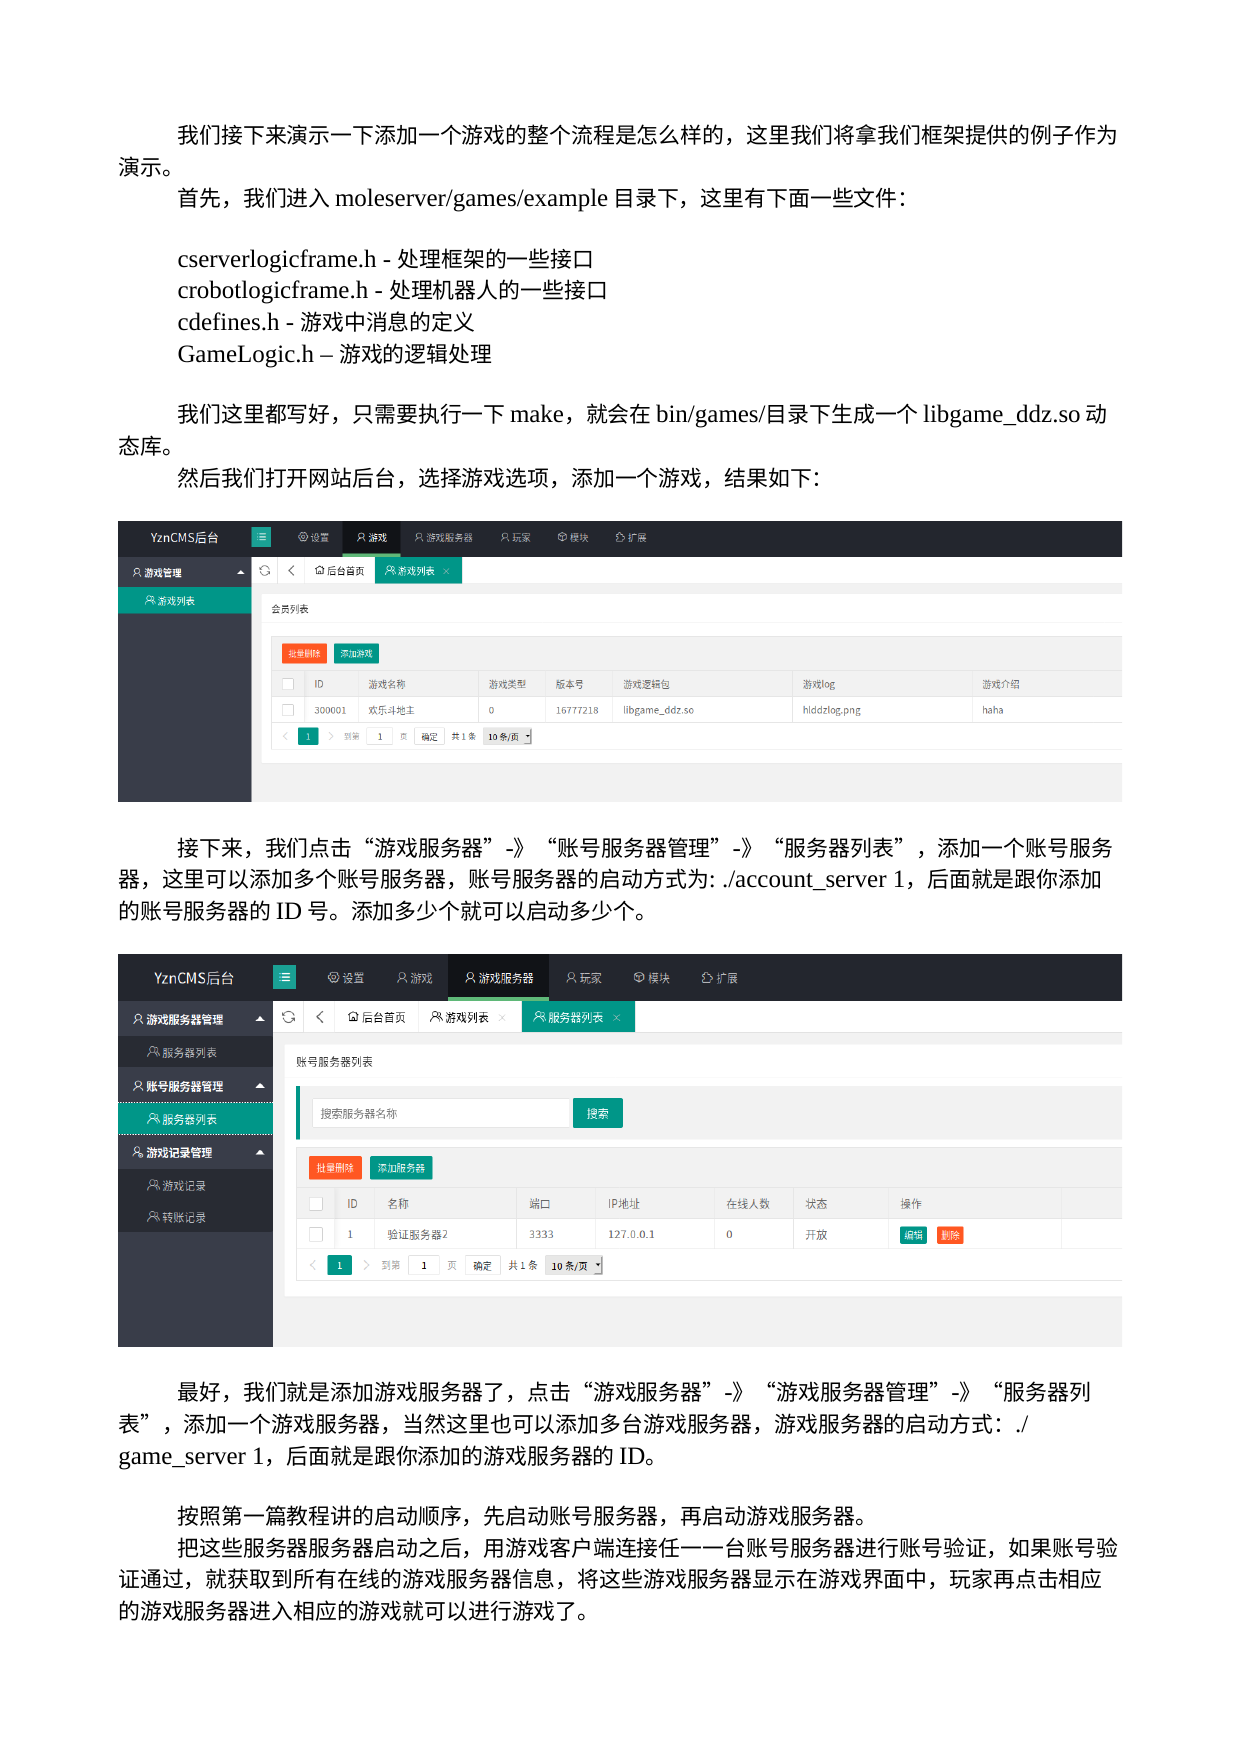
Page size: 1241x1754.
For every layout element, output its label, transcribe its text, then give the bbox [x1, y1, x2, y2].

text 然后我们打开网站后台，选择游戏选项，添加一个游戏，结果如下： [118, 461, 1122, 492]
text cserverlogicframe.h - 处理框架的一些接口 [118, 242, 1122, 273]
text 我们接下来演示一下添加一个游戏的整个流程是怎么样的，这里我们将拿我们框架提供的例子作为演示。 [118, 118, 1122, 181]
picture [118, 521, 1123, 802]
text 把这些服务器服务器启动之后，用游戏客户端连接任一一台账号服务器进行账号验证，如果账号验证通过，就获取到所有在线的游戏服务器信息，将这些游戏服务器显示在游戏界面中，玩家再点击相应的游戏服务器进入相应的游戏就可以进行游戏了。 [118, 1531, 1122, 1626]
picture [118, 954, 1123, 1347]
text 最好，我们就是添加游戏服务器了，点击“游戏服务器”-》“游戏服务器管理”-》“服务器列表”，添加一个游戏服务器，当然这里也可以添加多台游戏服务器，游戏服务器的启动方式：./game_server 1，后面就是跟你添加的游戏服务器的ID。 [118, 1375, 1122, 1470]
text 按照第一篇教程讲的启动顺序，先启动账号服务器，再启动游戏服务器。 [118, 1499, 1122, 1531]
text 接下来，我们点击“游戏服务器”-》“账号服务器管理”-》“服务器列表”，添加一个账号服务器，这里可以添加多个账号服务器，账号服务器的启动方式为: ./account_server 1，后面就是跟你添加的账号服务器的ID号。添加多少个就可以启动多少个。 [118, 831, 1122, 926]
text crobotlogicframe.h - 处理机器人的一些接口 [118, 273, 1122, 305]
text 我们这里都写好，只需要执行一下make，就会在bin/games/目录下生成一个libgame_ddz.so动态库。 [118, 397, 1122, 461]
text cdefines.h - 游戏中消息的定义 [118, 305, 1122, 337]
text GameLogic.h – 游戏的逻辑处理 [118, 337, 1122, 368]
text 首先，我们进入moleserver/games/example目录下，这里有下面一些文件： [118, 181, 1122, 213]
